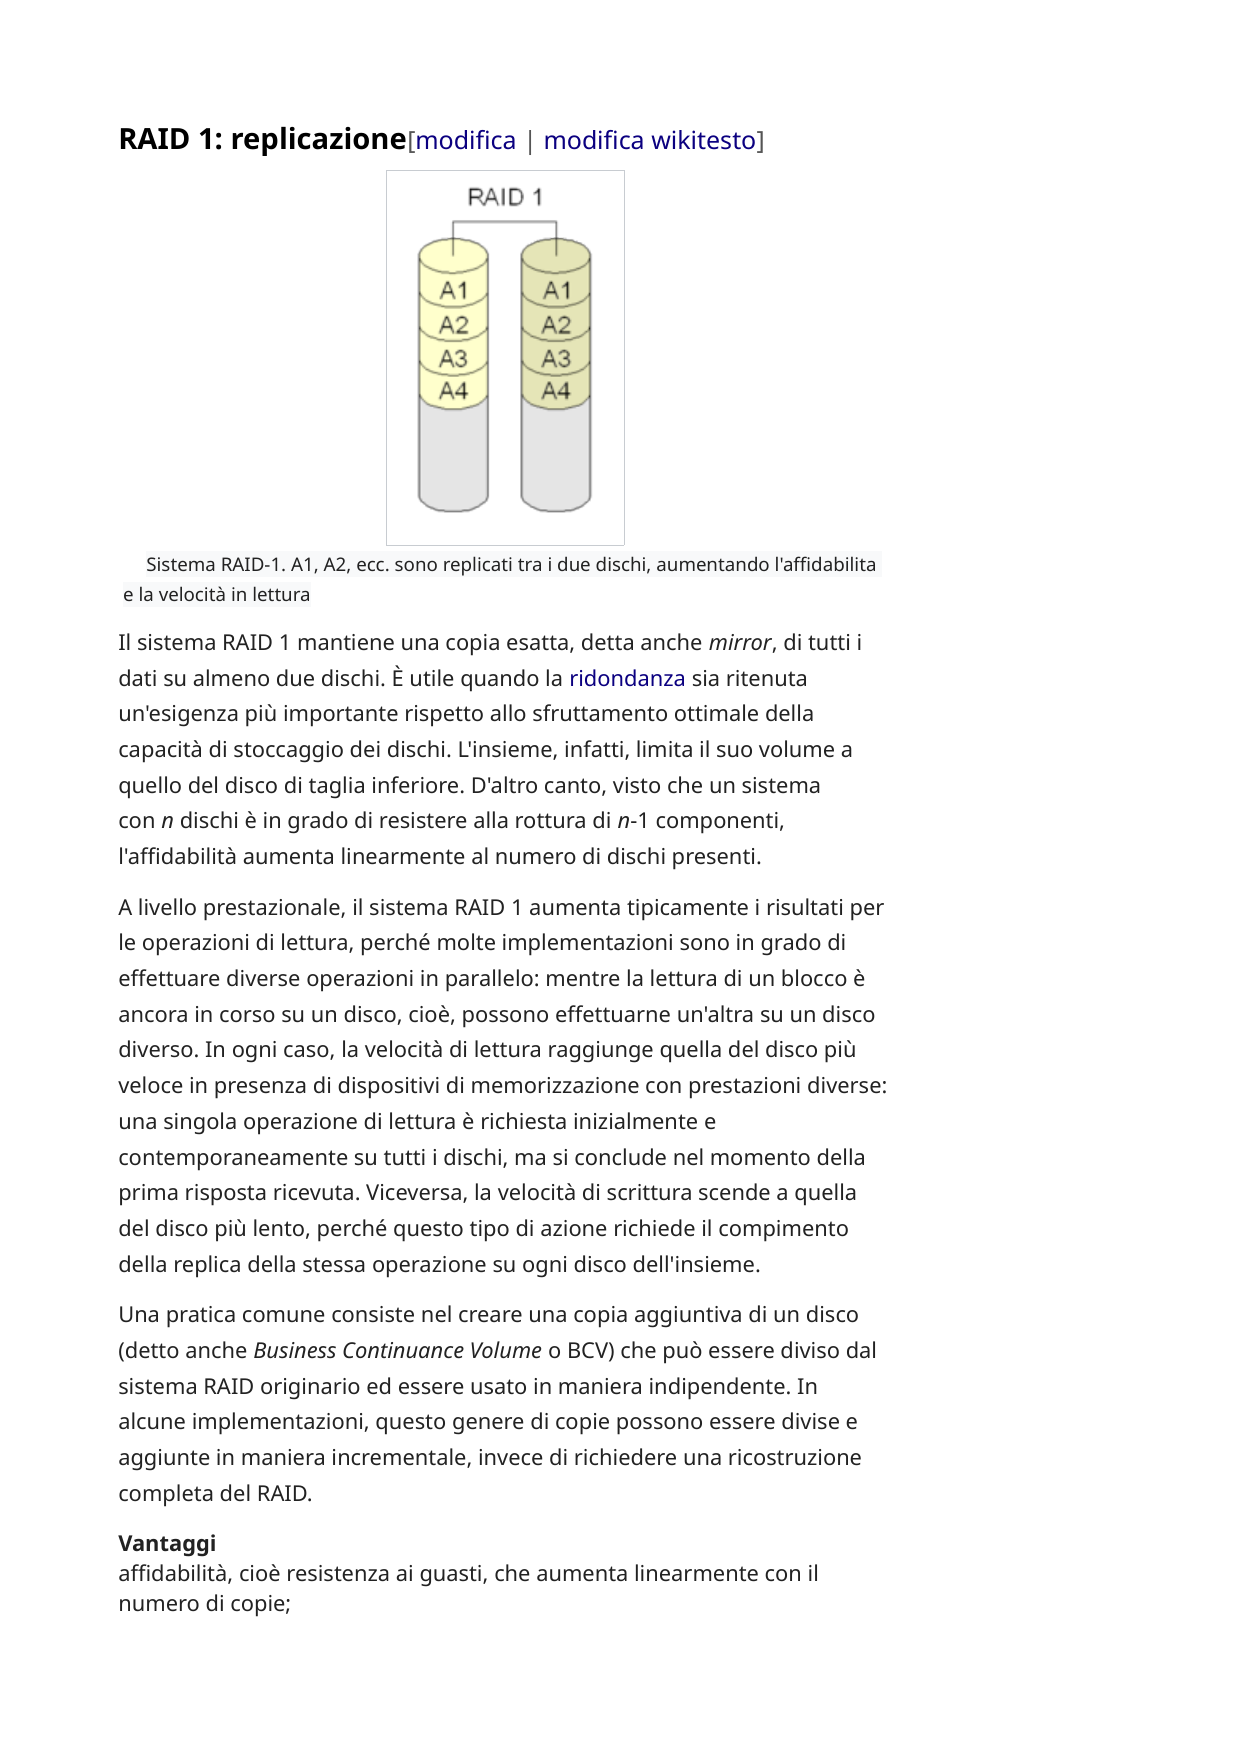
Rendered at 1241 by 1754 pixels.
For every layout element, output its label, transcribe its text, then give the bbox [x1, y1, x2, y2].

subtitle RAID 1: replicazione[modifica | modifica wikitesto] [118, 118, 892, 158]
text Il sistema RAID 1 mantiene una copia esatta, detta anche mirror, di tutti i dati su almeno due dischi. È utile quando la ridondanza sia ritenuta un'esigenza più importante rispetto allo sfruttamento ottimale della capacità di stoccaggio dei dischi. L'insieme, infatti, limita il suo volume a quello del disco di taglia inferiore. D'altro canto, visto che un sistema con n dischi è in grado di resistere alla rottura di n-1 componenti, l'affidabilità aumenta linearmente al numero di dischi presenti. [118, 627, 892, 871]
subtitle Vantaggi [118, 1528, 892, 1558]
list affidabilità, cioè resistenza ai guasti, che aumenta linearmente con il numero di copie; [118, 1558, 892, 1617]
picture [387, 171, 624, 545]
text A livello prestazionale, il sistema RAID 1 aumenta tipicamente i risultati per le operazioni di lettura, perché molte implementazioni sono in grado di effettuare diverse operazioni in parallelo: mentre la lettura di un blocco è ancora in corso su un disco, cioè, possono effettuarne un'altra su un disco diverso. In ogni caso, la velocità di lettura raggiunge quella del disco più veloce in presenza di dispositivi di memorizzazione con prestazioni diverse: una singola operazione di lettura è richiesta inizialmente e contemporaneamente su tutti i dischi, ma si conclude nel momento della prima risposta ricevuta. Viceversa, la velocità di scrittura scende a quella del disco più lento, perché questo tipo di azione richiede il compimento della replica della stessa operazione su ogni disco dell'insieme. [118, 892, 892, 1279]
text Sistema RAID-1. A1, A2, ecc. sono replicati tra i due dischi, aumentando l'affidabilita e la velocità in lettura [123, 551, 892, 607]
text Una pratica comune consiste nel creare una copia aggiuntiva di un disco (detto anche Business Continuance Volume o BCV) che può essere diviso dal sistema RAID originario ed essere usato in maniera indipendente. In alcune implementazioni, questo genere di copie possono essere divise e aggiunte in maniera incrementale, invece di richiedere una ricostruzione completa del RAID. [118, 1299, 892, 1508]
